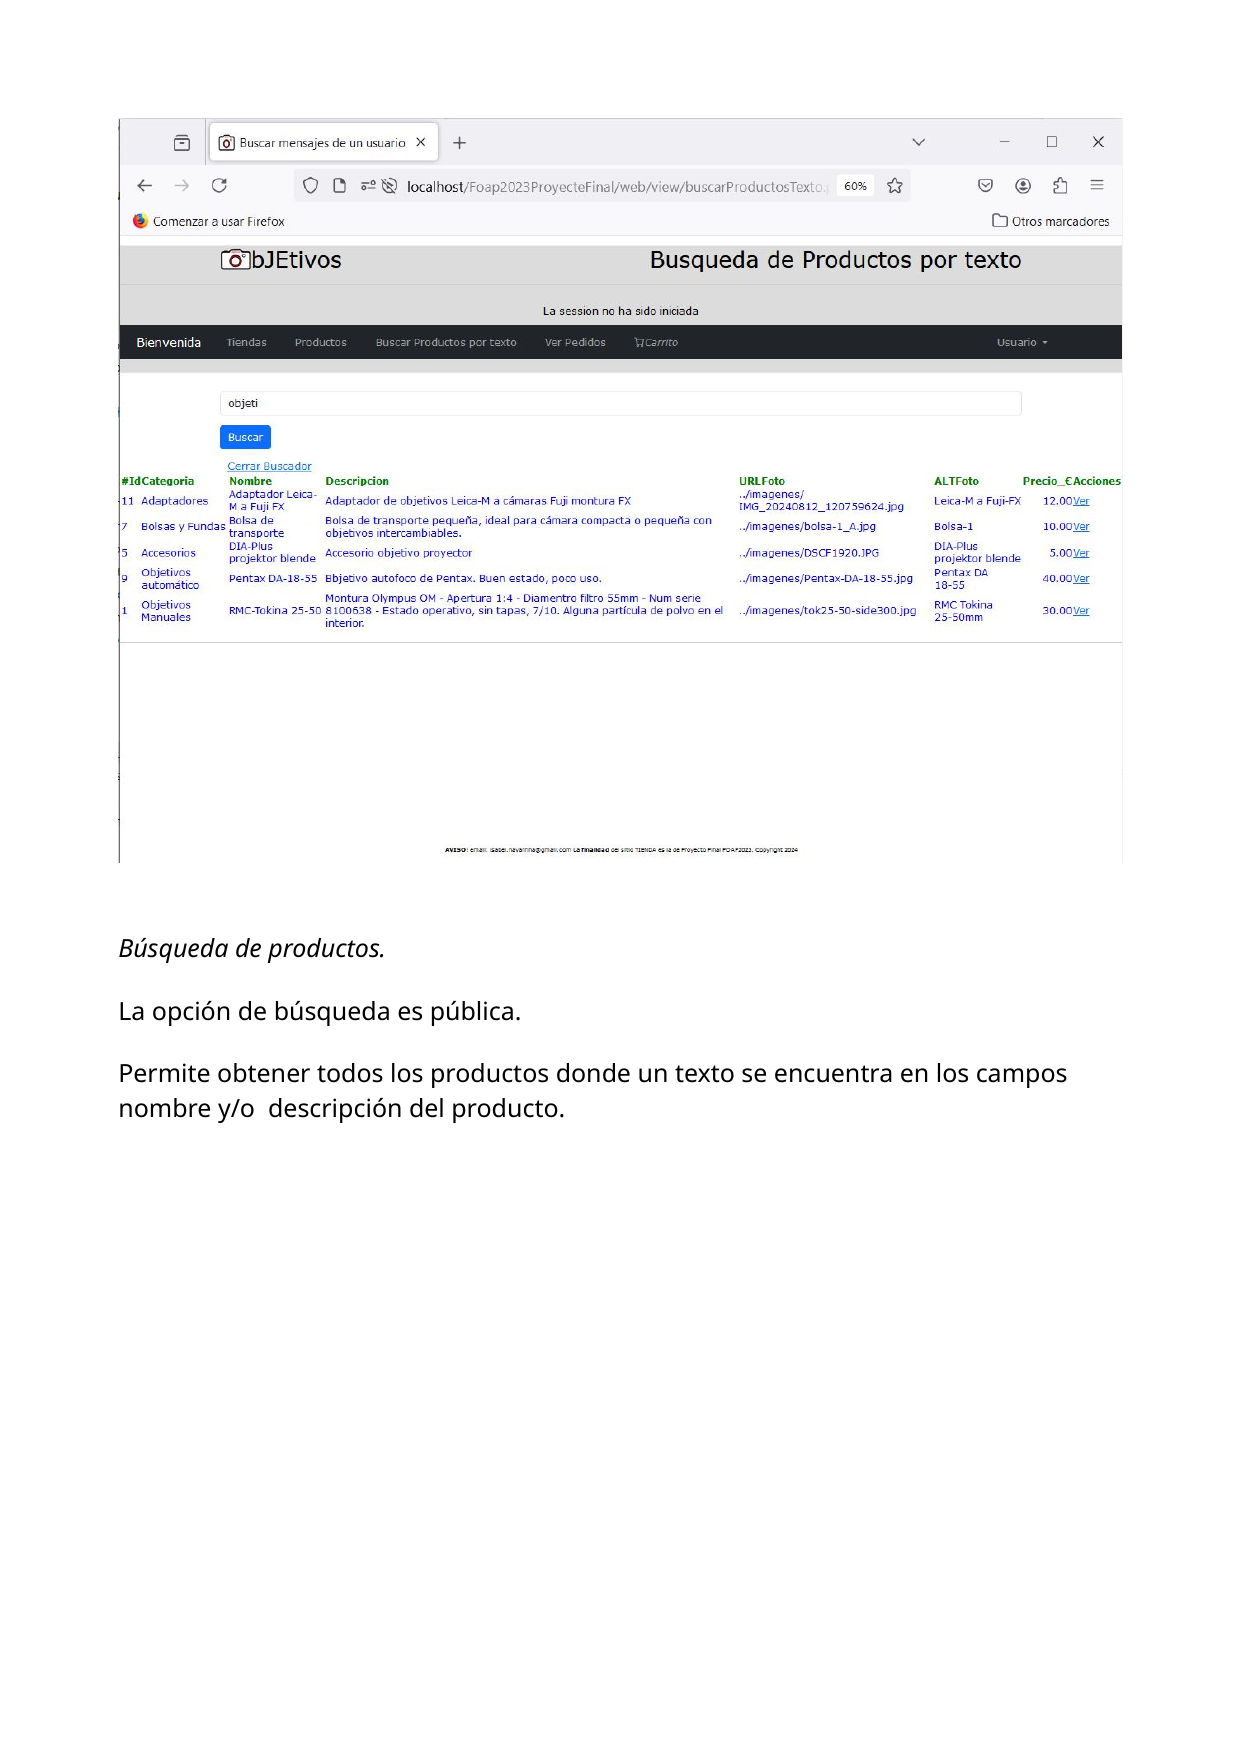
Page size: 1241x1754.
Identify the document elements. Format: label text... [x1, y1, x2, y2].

text Permite obtener todos los productos donde un texto se encuentra en los campos nombre y/o descripción del producto. [118, 1056, 1122, 1153]
picture [118, 118, 1123, 863]
text Búsqueda de productos. [118, 863, 1122, 964]
text La opción de búsqueda es pública. [118, 993, 1122, 1027]
